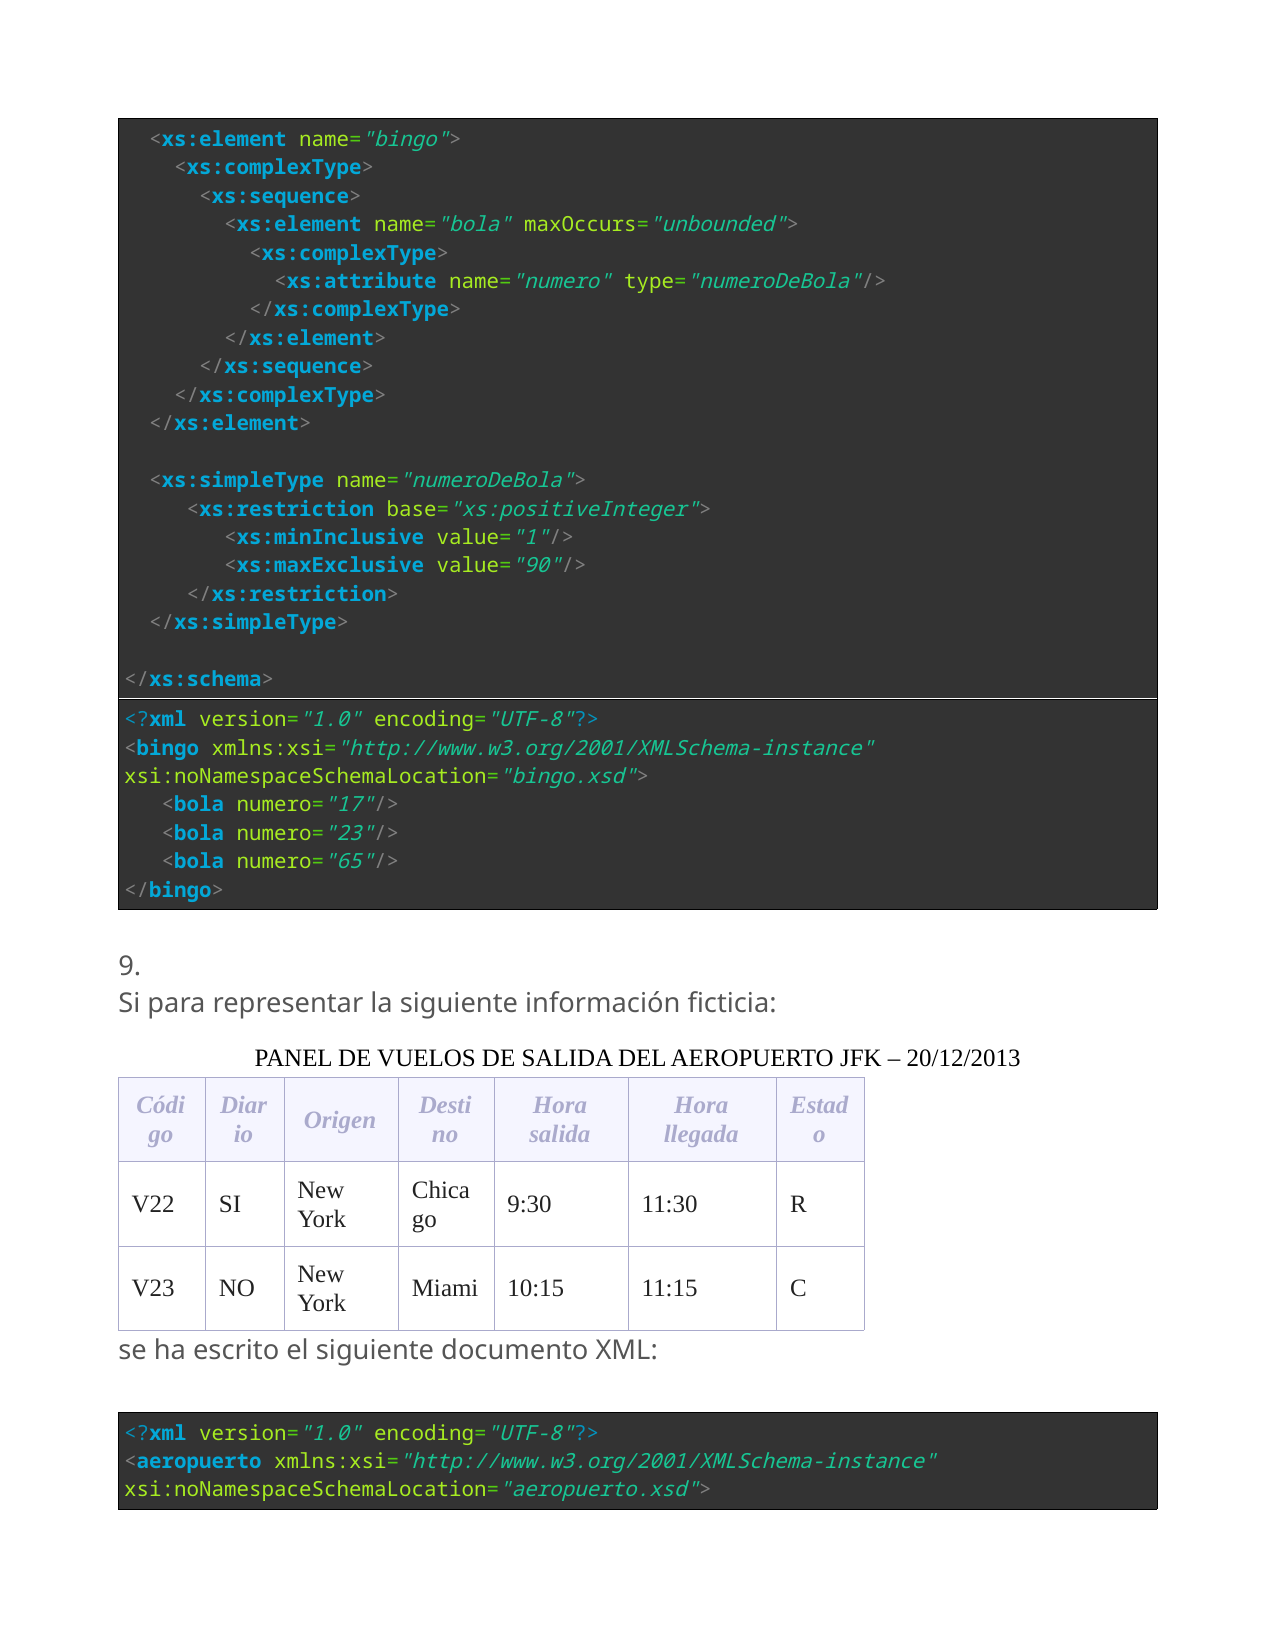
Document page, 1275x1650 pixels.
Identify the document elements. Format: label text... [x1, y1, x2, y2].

table_cell New York [285, 1247, 398, 1330]
table_cell New York [285, 1162, 398, 1246]
table_header Destino [399, 1078, 494, 1161]
table_header <?xml version="1.0" encoding="UTF-8"?> <aeropuerto xmlns:xsi="http://www.w3.org/2001/XMLSchema-instance" xsi:noNamespaceSchemaLocation="aeropuerto.xsd"> [119, 1413, 1157, 1509]
table_header Código [119, 1078, 205, 1161]
table_cell Chicago [399, 1162, 494, 1246]
table_cell V23 [119, 1247, 205, 1330]
text se ha escrito el siguiente documento XML: [118, 1330, 1157, 1367]
table_cell 11:15 [629, 1247, 776, 1330]
text 9. [118, 946, 1157, 983]
text PANEL DE VUELOS DE SALIDA DEL AEROPUERTO JFK – 20/12/2013 [118, 1043, 1157, 1071]
table_header Diario [206, 1078, 284, 1161]
text Si para representar la siguiente información ficticia: [118, 983, 1157, 1021]
table_cell NO [206, 1247, 284, 1330]
table_cell SI [206, 1162, 284, 1246]
table_cell 9:30 [495, 1162, 628, 1246]
table_cell C [777, 1247, 864, 1330]
table_cell R [777, 1162, 864, 1246]
table_cell 10:15 [495, 1247, 628, 1330]
table_cell Miami [399, 1247, 494, 1330]
table_header Hora llegada [629, 1078, 776, 1161]
table_cell 11:30 [629, 1162, 776, 1246]
table_cell V22 [119, 1162, 205, 1246]
table_cell <?xml version="1.0" encoding="UTF-8"?> <bingo xmlns:xsi="http://www.w3.org/2001/XMLSchema-instance" xsi:noNamespaceSchemaLocation="bingo.xsd"> <bola numero="17"/> <bola numero="23"/> <bola numero="65"/> </bingo> [119, 700, 1157, 909]
table_header Hora salida [495, 1078, 628, 1161]
table_header Origen [285, 1078, 398, 1161]
table_header <xs:element name="bingo"> <xs:complexType> <xs:sequence> <xs:element name="bola" maxOccurs="unbounded"> <xs:complexType> <xs:attribute name="numero" type="numeroDeBola"/> </xs:complexType> </xs:element> </xs:sequence> </xs:complexType> </xs:element> <xs:simpleType name="numeroDeBola"> <xs:restriction base="xs:positiveInteger"> <xs:minInclusive value="1"/> <xs:maxExclusive value="90"/> </xs:restriction> </xs:simpleType> </xs:schema> [119, 119, 1157, 698]
table_header Estado [777, 1078, 864, 1161]
